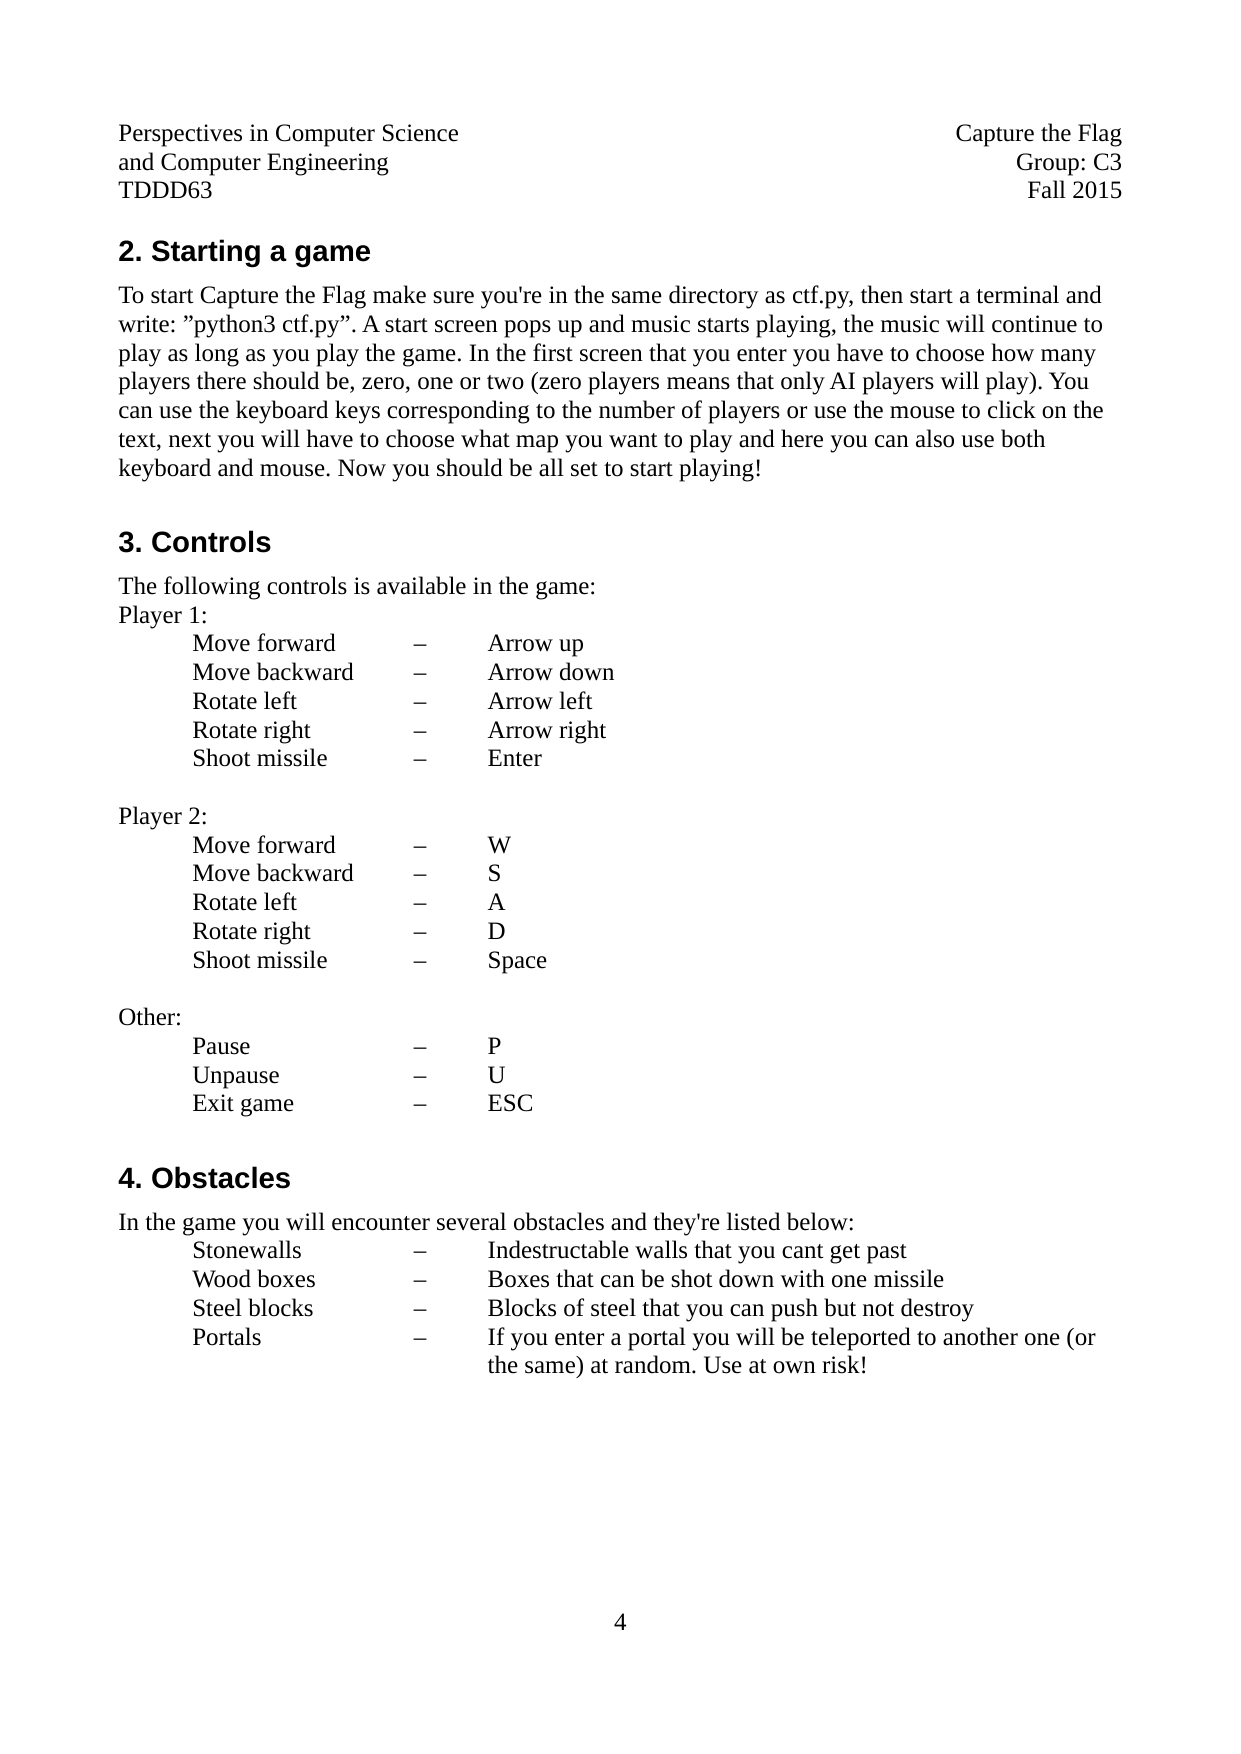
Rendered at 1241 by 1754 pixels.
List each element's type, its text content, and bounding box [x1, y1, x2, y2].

text Wood boxes – Boxes that can be shot down with one missile [118, 1264, 1122, 1293]
text Move forward – Arrow up [118, 628, 1122, 657]
text In the game you will encounter several obstacles and they're listed below: [118, 1207, 1122, 1236]
text Other: [118, 1002, 1122, 1031]
text Rotate right – D [118, 916, 1122, 945]
subtitle 3. Controls [118, 525, 1122, 558]
subtitle 4. Obstacles [118, 1161, 1122, 1194]
text Stonewalls – Indestructable walls that you cant get past [118, 1236, 1122, 1264]
text Unpause – U [118, 1060, 1122, 1088]
text Shoot missile – Enter [118, 743, 1122, 772]
text Steel blocks – Blocks of steel that you can push but not destroy [118, 1293, 1122, 1322]
text To start Capture the Flag make sure you're in the same directory as ctf.py, then start a terminal and write: ”python3 ctf.py”. A start screen pops up and music starts playing, the music will continue to play as long as you play the game. In the first screen that you enter you have to choose how many players there should be, zero, one or two (zero players means that only AI players will play). You can use the keyboard keys corresponding to the number of players or use the mouse to click on the text, next you will have to choose what map you want to play and here you can also use both keyboard and mouse. Now you should be all set to start playing! [118, 280, 1122, 481]
text Player 2: [118, 801, 1122, 830]
text Rotate left – Arrow left [118, 686, 1122, 715]
text Pause – P [118, 1031, 1122, 1060]
subtitle 2. Starting a game [118, 234, 1122, 268]
text Rotate right – Arrow right [118, 715, 1122, 743]
text Portals – If you enter a portal you will be teleported to another one (or the same) at random. Use at own risk! [118, 1322, 1122, 1379]
text Shoot missile – Space [118, 945, 1122, 973]
text Move backward – Arrow down [118, 657, 1122, 686]
text The following controls is available in the game: [118, 571, 1122, 600]
text Rotate left – A [118, 887, 1122, 916]
text Move forward – W [118, 830, 1122, 858]
text Player 1: [118, 600, 1122, 628]
text Move backward – S [118, 858, 1122, 887]
text Exit game – ESC [118, 1088, 1122, 1117]
